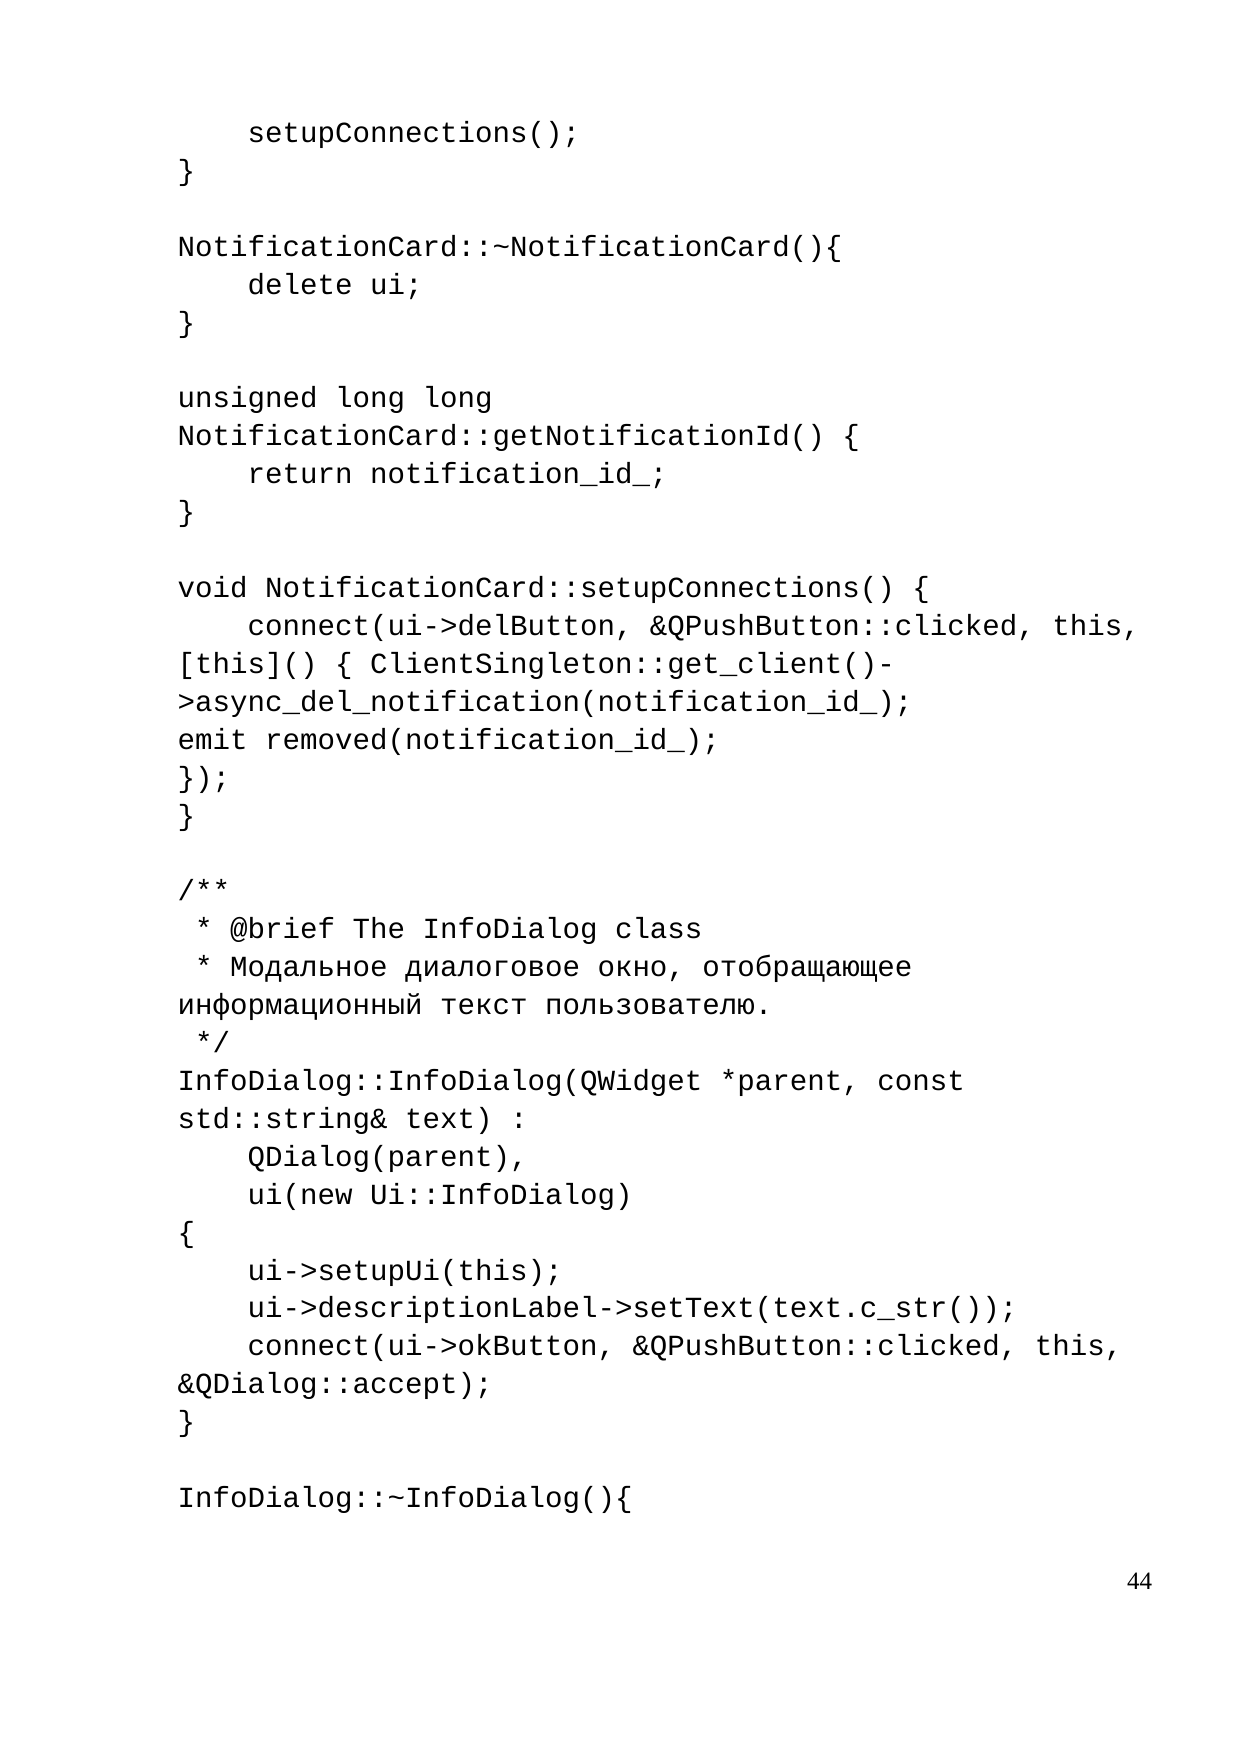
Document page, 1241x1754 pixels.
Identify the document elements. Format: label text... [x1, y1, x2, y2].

text unsigned long long NotificationCard::getNotificationId() { [177, 383, 1152, 454]
text } [177, 308, 1152, 341]
text NotificationCard::~NotificationCard(){ [177, 232, 1152, 265]
text */ [177, 1028, 1152, 1061]
text * @brief The InfoDialog class [177, 914, 1152, 947]
text return notification_id_; [177, 459, 1152, 492]
text ui->setupUi(this); [177, 1256, 1152, 1289]
text delete ui; [177, 270, 1152, 303]
text void NotificationCard::setupConnections() { [177, 573, 1152, 606]
text } [177, 801, 1152, 834]
text }); [177, 763, 1152, 796]
text } [177, 156, 1152, 189]
text setupConnections(); [177, 118, 1152, 151]
text ui->descriptionLabel->setText(text.c_str()); [177, 1293, 1152, 1327]
text connect(ui->delButton, &QPushButton::clicked, this, [this]() { ClientSingleton::get_client()->async_del_notification(notification_id_); emit removed(notification_id_); [177, 611, 1152, 758]
text InfoDialog::InfoDialog(QWidget *parent, const std::string& text) : [177, 1066, 1152, 1137]
text } [177, 1407, 1152, 1440]
text { [177, 1218, 1152, 1251]
text /** [177, 876, 1152, 909]
text QDialog(parent), [177, 1142, 1152, 1175]
text * Модальное диалоговое окно, отобращающее информационный текст пользователю. [177, 952, 1152, 1023]
text InfoDialog::~InfoDialog(){ [177, 1483, 1152, 1516]
text } [177, 497, 1152, 530]
text connect(ui->okButton, &QPushButton::clicked, this, &QDialog::accept); [177, 1331, 1152, 1402]
text ui(new Ui::InfoDialog) [177, 1180, 1152, 1213]
